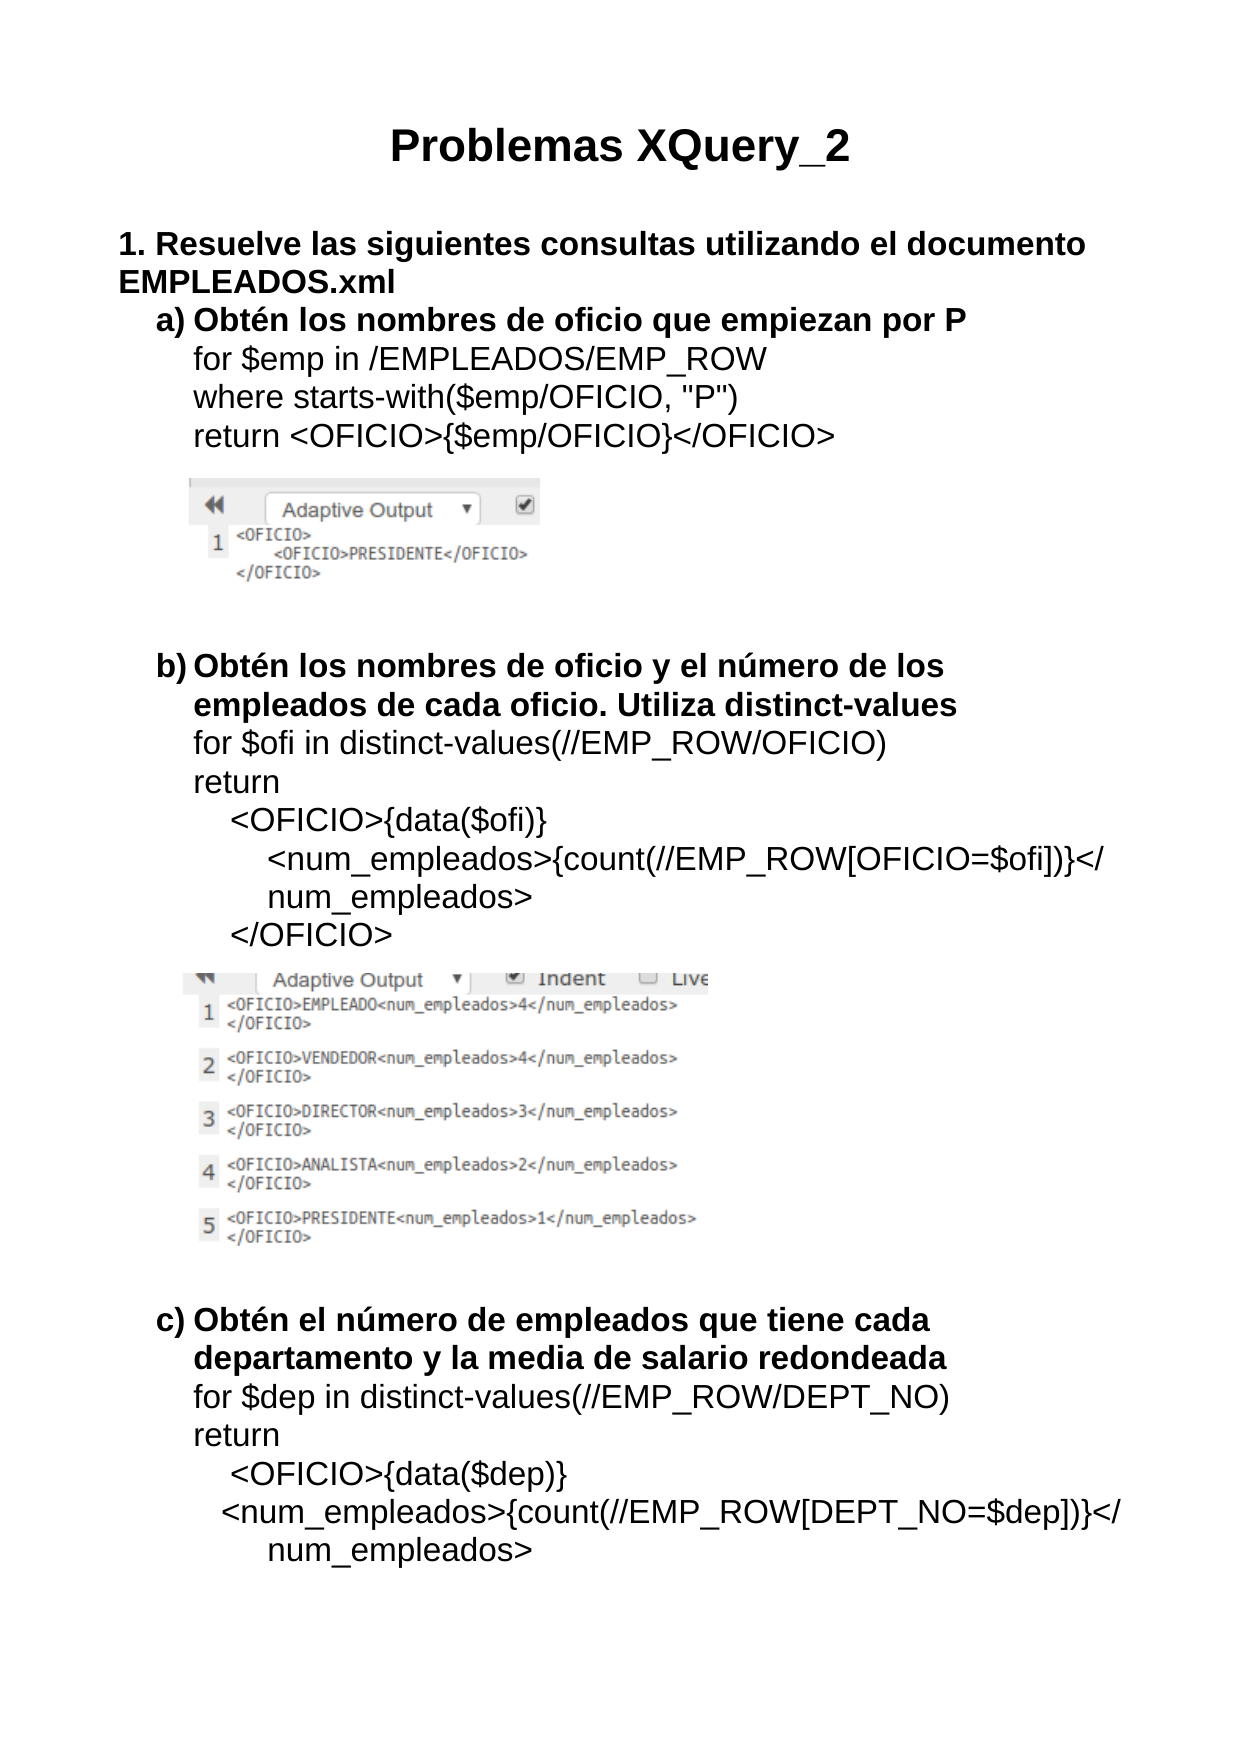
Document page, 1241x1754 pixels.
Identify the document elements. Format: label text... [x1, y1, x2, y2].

list for $ofi in distinct-values(//EMP_ROW/OFICIO) [156, 723, 1122, 762]
list Obtén los nombres de oficio y el número de los empleados de cada oficio. Utiliza distinct-values [156, 646, 1122, 723]
list where starts-with($emp/OFICIO, "P") [156, 377, 1122, 416]
list for $dep in distinct-values(//EMP_ROW/DEPT_NO) [156, 1377, 1122, 1415]
picture [188, 478, 541, 615]
list for $emp in /EMPLEADOS/EMP_ROW [156, 339, 1122, 377]
list <OFICIO>{data($ofi)} [156, 800, 1122, 838]
list <OFICIO>{data($dep)} [156, 1453, 1122, 1492]
list return <OFICIO>{$emp/OFICIO}</OFICIO> [156, 416, 1122, 454]
list </OFICIO> [156, 915, 1122, 954]
list return [156, 762, 1122, 800]
picture [182, 973, 708, 1265]
text Problemas XQuery_2 [118, 118, 1122, 171]
list <num_empleados>{count(//EMP_ROW[DEPT_NO=$dep])}</ num_empleados> [156, 1492, 1122, 1569]
list return [156, 1415, 1122, 1453]
text 1. Resuelve las siguientes consultas utilizando el documento EMPLEADOS.xml [118, 223, 1122, 300]
list Obtén el número de empleados que tiene cada departamento y la media de salario redondeada [156, 1300, 1122, 1377]
list Obtén los nombres de oficio que empiezan por P [156, 300, 1122, 339]
list <num_empleados>{count(//EMP_ROW[OFICIO=$ofi])}</ num_empleados> [156, 838, 1122, 915]
